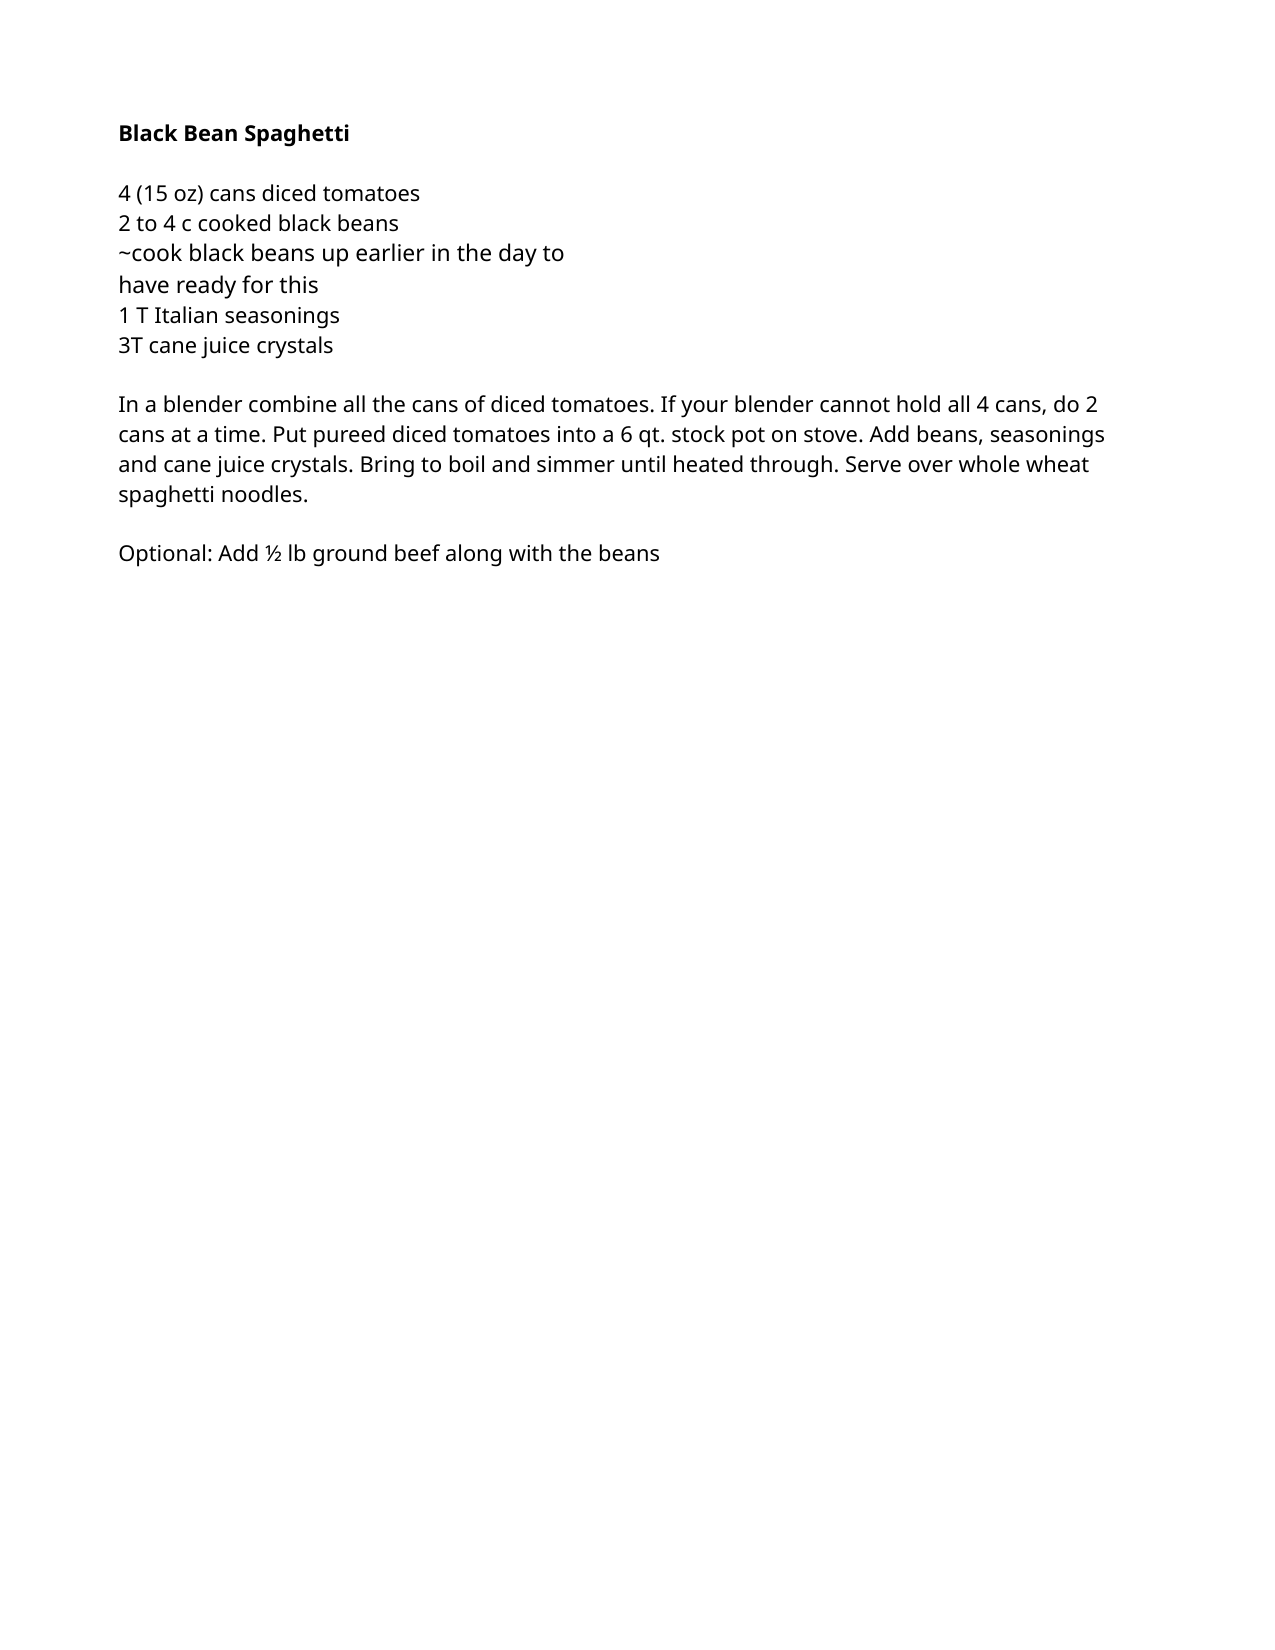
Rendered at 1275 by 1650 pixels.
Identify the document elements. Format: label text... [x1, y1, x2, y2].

text and cane juice crystals. Bring to boil and simmer until heated through. Serve over whole wheat [118, 449, 1157, 478]
text 1 T Italian seasonings [118, 300, 1157, 329]
text cans at a time. Put pureed diced tomatoes into a 6 qt. stock pot on stove. Add beans, seasonings [118, 419, 1157, 449]
text ~cook black beans up earlier in the day to [118, 237, 1157, 268]
text 4 (15 oz) cans diced tomatoes [118, 178, 1157, 207]
text Optional: Add ½ lb ground beef along with the beans [118, 538, 1157, 568]
text have ready for this [118, 268, 1157, 300]
text 3T cane juice crystals [118, 329, 1157, 359]
text 2 to 4 c cooked black beans [118, 207, 1157, 237]
text spaghetti noodles. [118, 478, 1157, 508]
text Black Bean Spaghetti [118, 118, 1157, 148]
text In a blender combine all the cans of diced tomatoes. If your blender cannot hold all 4 cans, do 2 [118, 389, 1157, 419]
